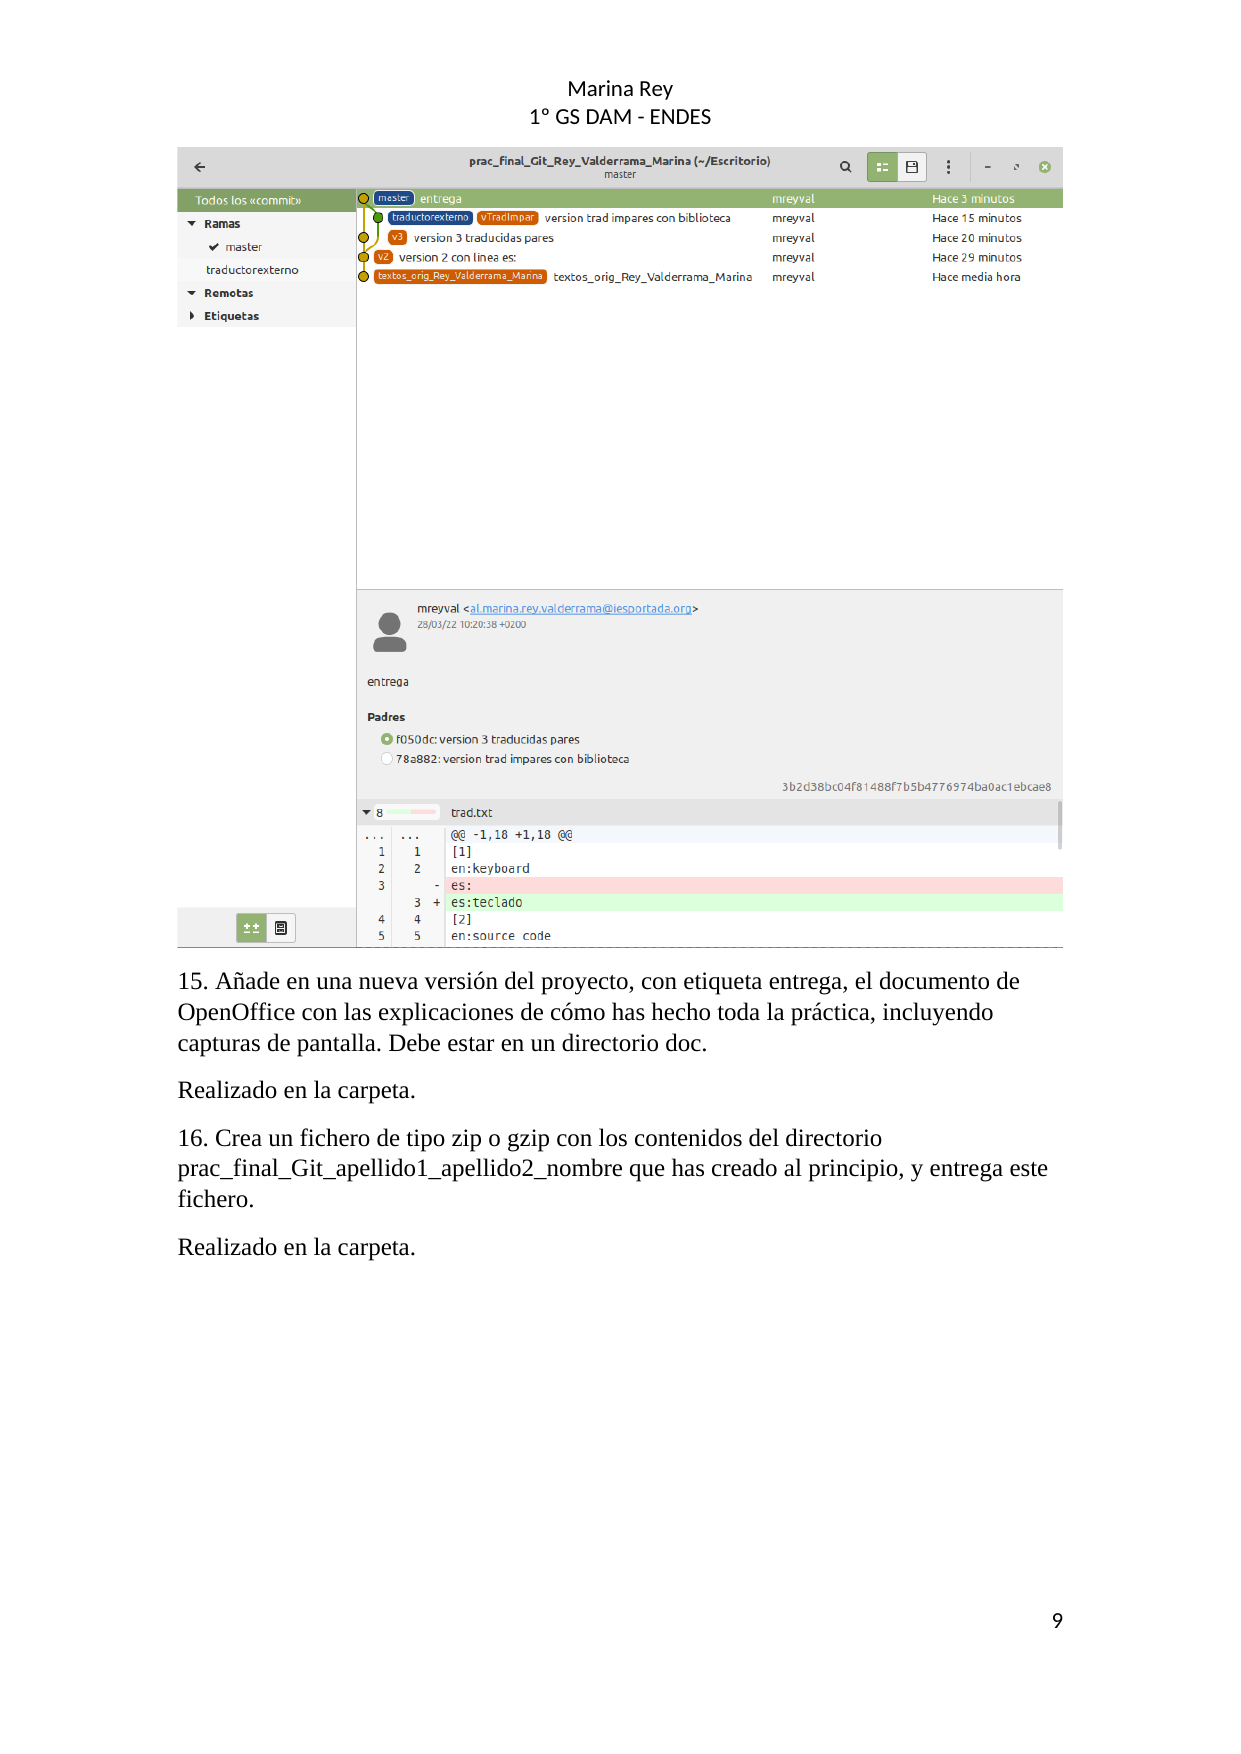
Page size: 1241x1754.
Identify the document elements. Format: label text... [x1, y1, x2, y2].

text Realizado en la carpeta. [177, 1075, 1063, 1104]
picture [177, 147, 1063, 948]
text 15. Añade en una nueva versión del proyecto, con etiqueta entrega, el documento de OpenOffice con las explicaciones de cómo has hecho toda la práctica, incluyendo capturas de pantalla. Debe estar en un directorio doc. [177, 966, 1063, 1057]
text Realizado en la carpeta. [177, 1232, 1063, 1260]
text 16. Crea un fichero de tipo zip o gzip con los contenidos del directorio prac_final_Git_apellido1_apellido2_nombre que has creado al principio, y entrega este fichero. [177, 1123, 1063, 1213]
